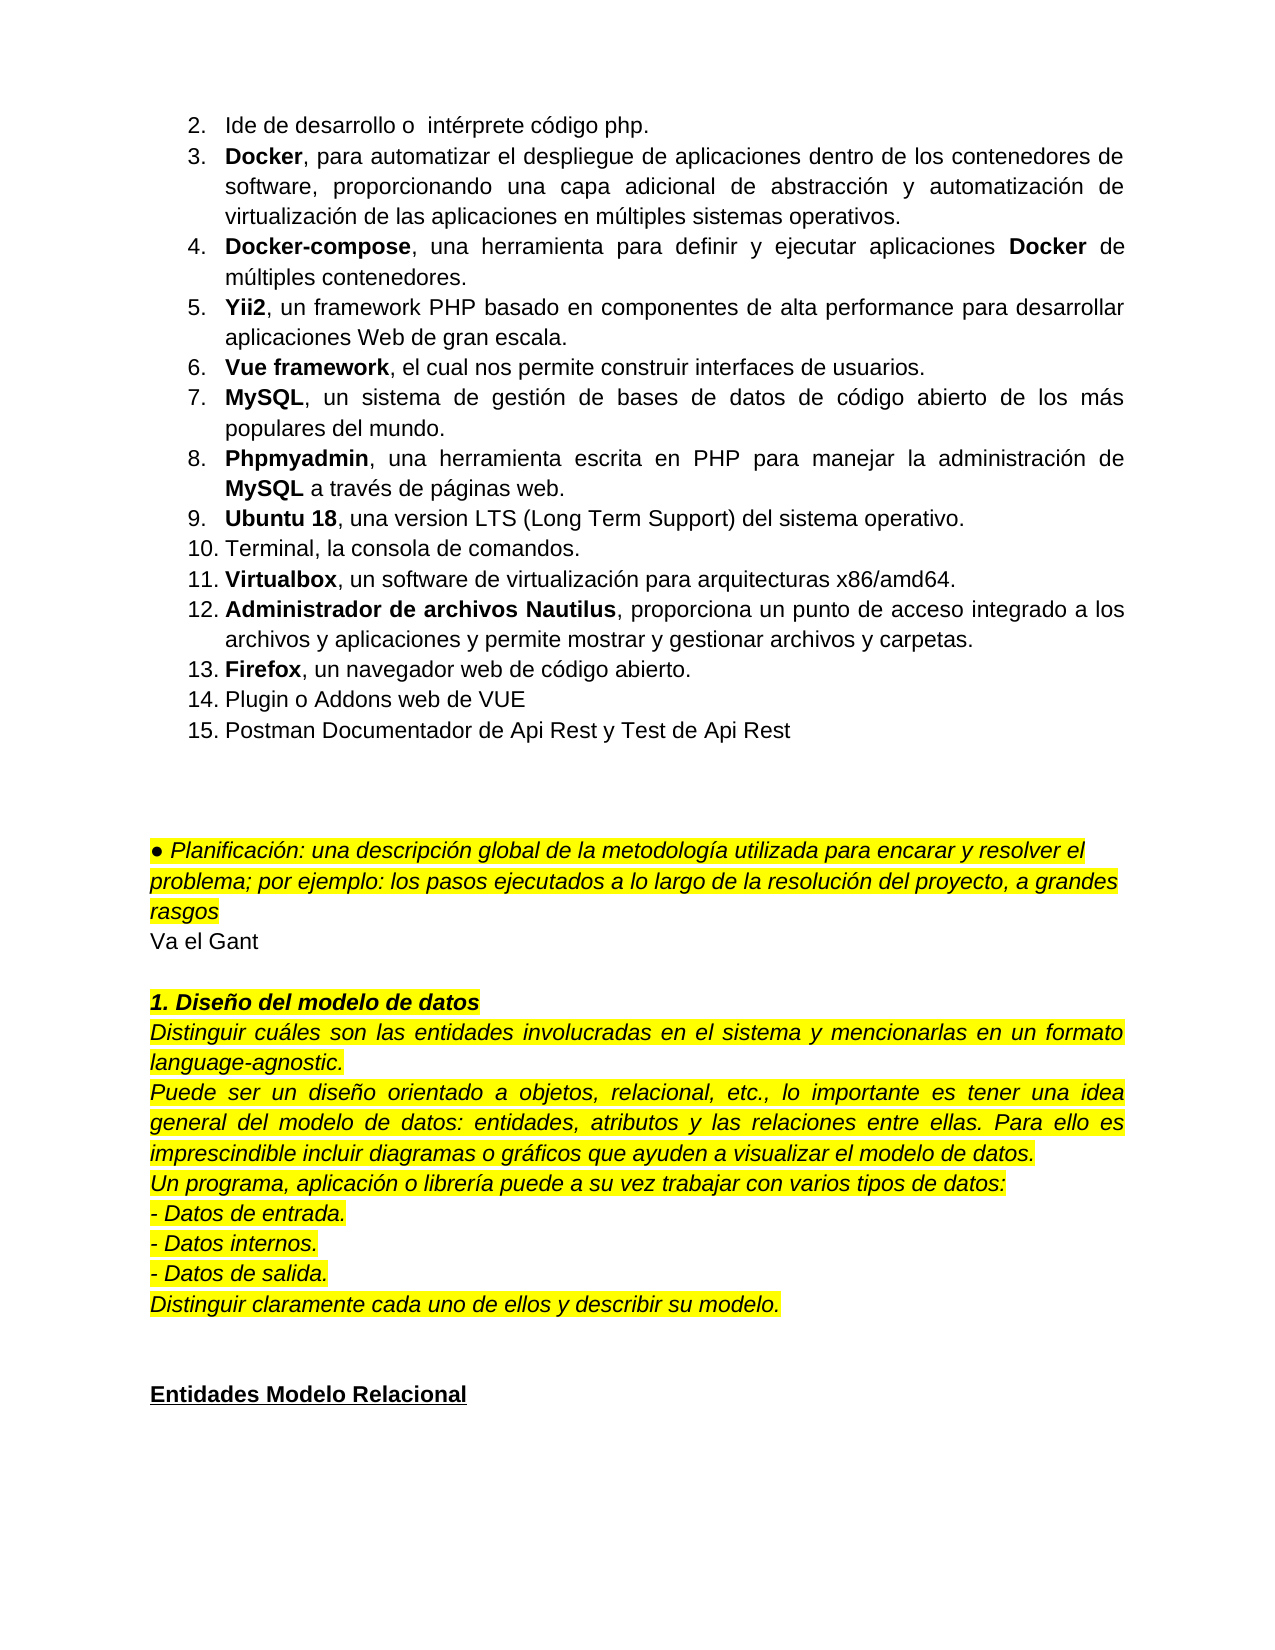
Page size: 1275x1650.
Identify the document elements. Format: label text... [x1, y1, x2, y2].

text - Datos de entrada. [150, 1200, 1125, 1226]
text - Datos de salida. [150, 1260, 1125, 1287]
text Entidades Modelo Relacional [150, 1381, 1125, 1408]
list Phpmyadmin, una herramienta escrita en PHP para manejar la administración de MySQL a través de páginas web. [187, 445, 1125, 501]
list Docker, para automatizar el despliegue de aplicaciones dentro de los contenedores de software, proporcionando una capa adicional de abstracción y automatización de virtualización de las aplicaciones en múltiples sistemas operativos. [187, 143, 1125, 229]
list Administrador de archivos Nautilus, proporciona un punto de acceso integrado a los archivos y aplicaciones y permite mostrar y gestionar archivos y carpetas. [187, 596, 1125, 652]
list Terminal, la consola de comandos. [187, 535, 1125, 562]
list Postman Documentador de Api Rest y Test de Api Rest [187, 717, 1125, 743]
text 1. Diseño del modelo de datos [150, 988, 1125, 1015]
list Yii2, un framework PHP basado en componentes de alta performance para desarrollar aplicaciones Web de gran escala. [187, 294, 1125, 350]
list Ide de desarrollo o intérprete código php. [187, 112, 1125, 139]
list Firefox, un navegador web de código abierto. [187, 656, 1125, 683]
text ● Planificación: una descripción global de la metodología utilizada para encarar y resolver el [150, 837, 1125, 864]
list Vue framework, el cual nos permite construir interfaces de usuarios. [187, 354, 1125, 381]
text Puede ser un diseño orientado a objetos, relacional, etc., lo importante es tener una idea general del modelo de datos: entidades, atributos y las relaciones entre ellas. Para ello es imprescindible incluir diagramas o gráficos que ayuden a visualizar el modelo de datos. [150, 1079, 1125, 1166]
text - Datos internos. [150, 1230, 1125, 1257]
list Ubuntu 18, una version LTS (Long Term Support) del sistema operativo. [187, 505, 1125, 532]
text Distinguir cuáles son las entidades involucradas en el sistema y mencionarlas en un formato language-agnostic. [150, 1019, 1125, 1075]
text Va el Gant [150, 928, 1125, 954]
list Docker-compose, una herramienta para definir y ejecutar aplicaciones Docker de múltiples contenedores. [187, 233, 1125, 290]
text rasgos [150, 898, 1125, 924]
list MySQL, un sistema de gestión de bases de datos de código abierto de los más populares del mundo. [187, 384, 1125, 441]
list Virtualbox, un software de virtualización para arquitecturas x86/amd64. [187, 566, 1125, 592]
list Plugin o Addons web de VUE [187, 686, 1125, 713]
text problema; por ejemplo: los pasos ejecutados a lo largo de la resolución del proyecto, a grandes [150, 868, 1125, 894]
text Un programa, aplicación o librería puede a su vez trabajar con varios tipos de datos: [150, 1170, 1125, 1196]
text Distinguir claramente cada uno de ellos y describir su modelo. [150, 1291, 1125, 1317]
